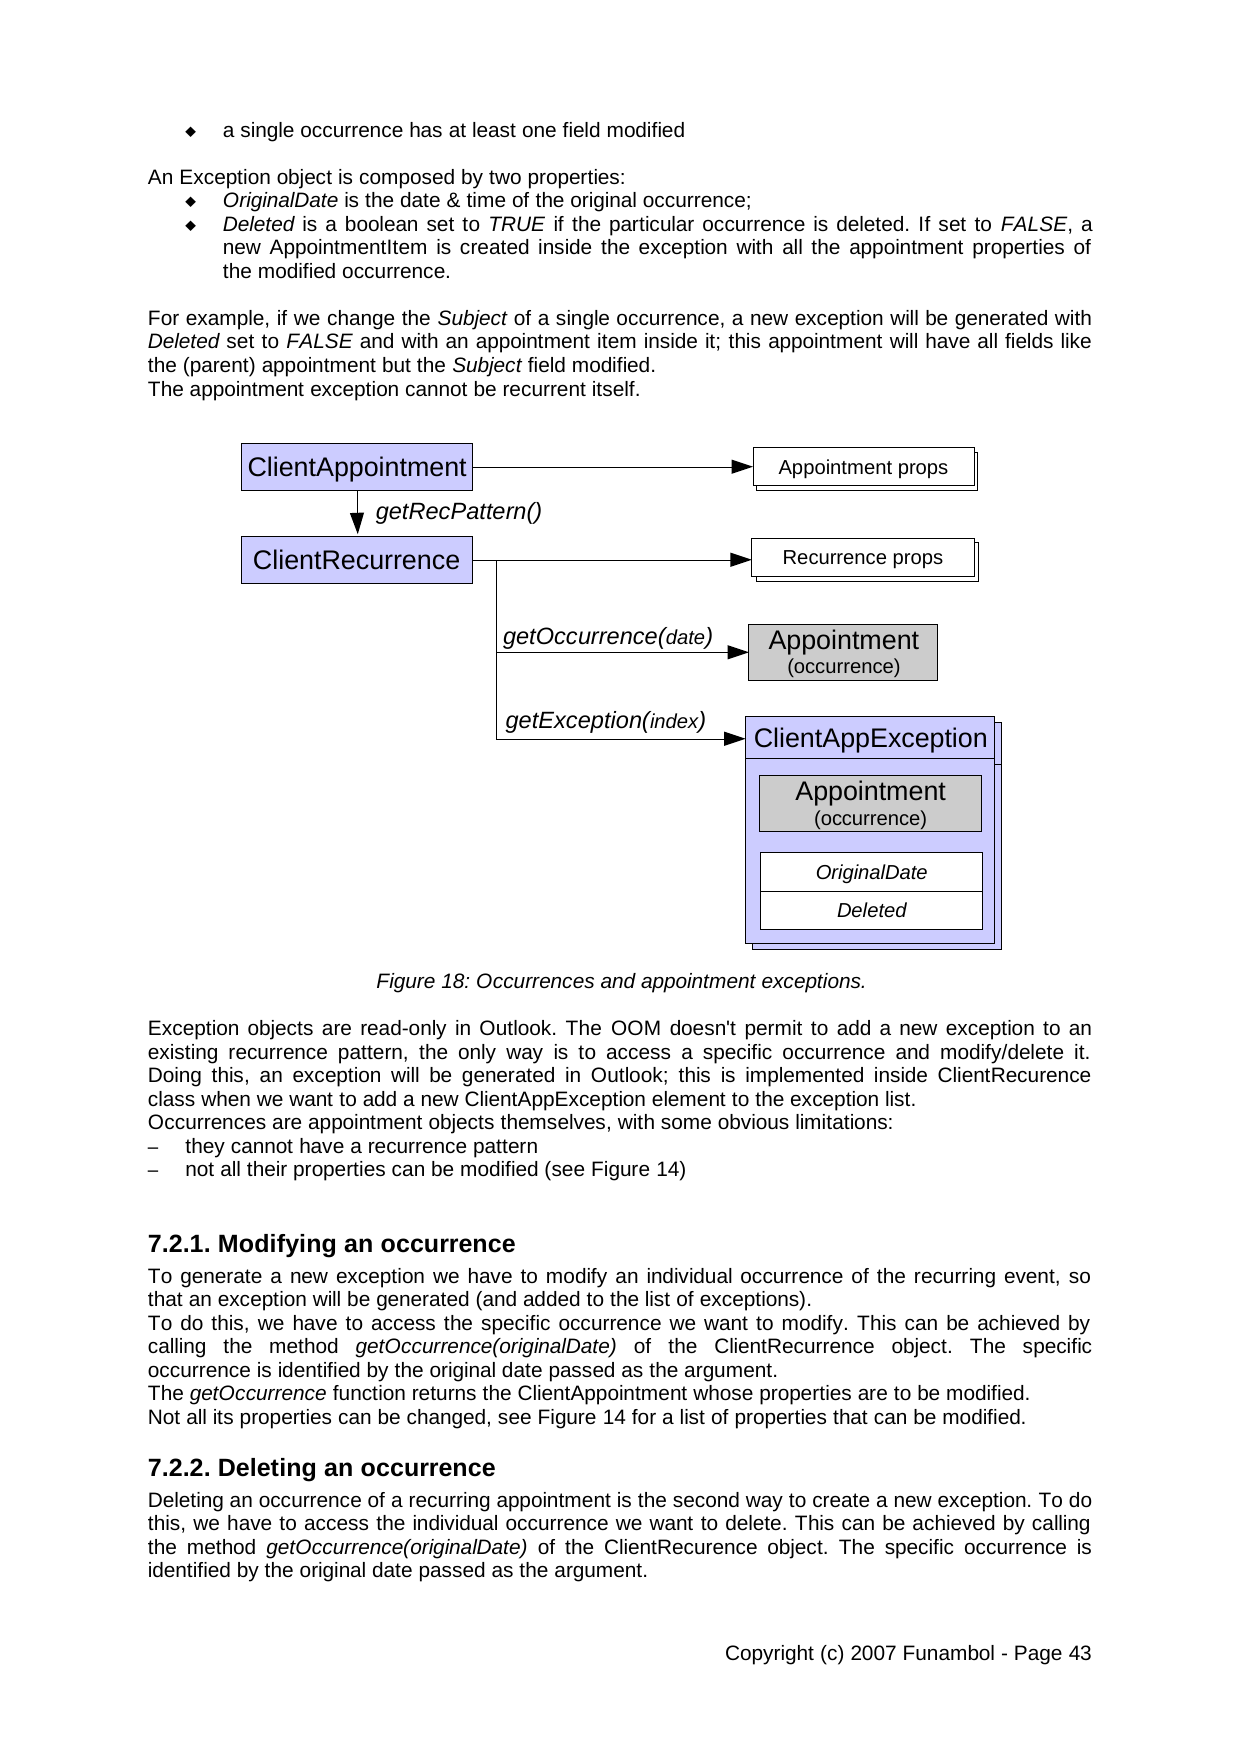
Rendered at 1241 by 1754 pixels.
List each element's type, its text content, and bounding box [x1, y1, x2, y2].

text An Exception object is composed by two properties: [148, 165, 1093, 189]
text Not all its properties can be changed, see Figure 14 for a list of properties that can be modified. [148, 1405, 1093, 1429]
text To generate a new exception we have to modify an individual occurrence of the recurring event, so that an exception will be generated (and added to the list of exceptions). [148, 1264, 1093, 1311]
text The appointment exception cannot be recurrent itself. [148, 377, 1093, 401]
subtitle Modifying an occurrence [148, 1230, 1093, 1258]
text The getOccurrence function returns the ClientAppointment whose properties are to be modified. [148, 1382, 1093, 1405]
list not all their properties can be modified (see Figure 14) [148, 1158, 1093, 1181]
text To do this, we have to access the specific occurrence we want to modify. This can be achieved by calling the method getOccurrence(originalDate) of the ClientRecurrence object. The specific occurrence is identified by the original date passed as the argument. [148, 1311, 1093, 1382]
list a single occurrence has at least one field modified [185, 118, 1093, 142]
list OriginalDate is the date & time of the original occurrence; [185, 189, 1093, 212]
text For example, if we change the Subject of a single occurrence, a new exception will be generated with Deleted set to FALSE and with an appointment item inside it; this appointment will have all fields like the (parent) appointment but the Subject field modified. [148, 306, 1093, 377]
subtitle Deleting an occurrence [148, 1454, 1093, 1482]
text Occurrences are appointment objects themselves, with some obvious limitations: [148, 1111, 1093, 1134]
list Deleted is a boolean set to TRUE if the particular occurrence is deleted. If set to FALSE, a new AppointmentItem is created inside the exception with all the appointment properties of the modified occurrence. [185, 212, 1093, 283]
text Deleting an occurrence of a recurring appointment is the second way to create a new exception. To do this, we have to access the individual occurrence we want to delete. This can be achieved by calling the method getOccurrence(originalDate) of the ClientRecurence object. The specific occurrence is identified by the original date passed as the argument. [148, 1488, 1093, 1582]
text Figure 18: Occurrences and appointment exceptions. [193, 413, 1052, 993]
text Exception objects are read-only in Outlook. The OOM doesn't permit to add a new exception to an existing recurrence pattern, the only way is to access a specific occurrence and modify/delete it. Doing this, an exception will be generated in Outlook; this is implemented inside ClientRecurence class when we want to add a new ClientAppException element to the exception list. [148, 401, 1093, 1111]
list they cannot have a recurrence pattern [148, 1134, 1093, 1158]
